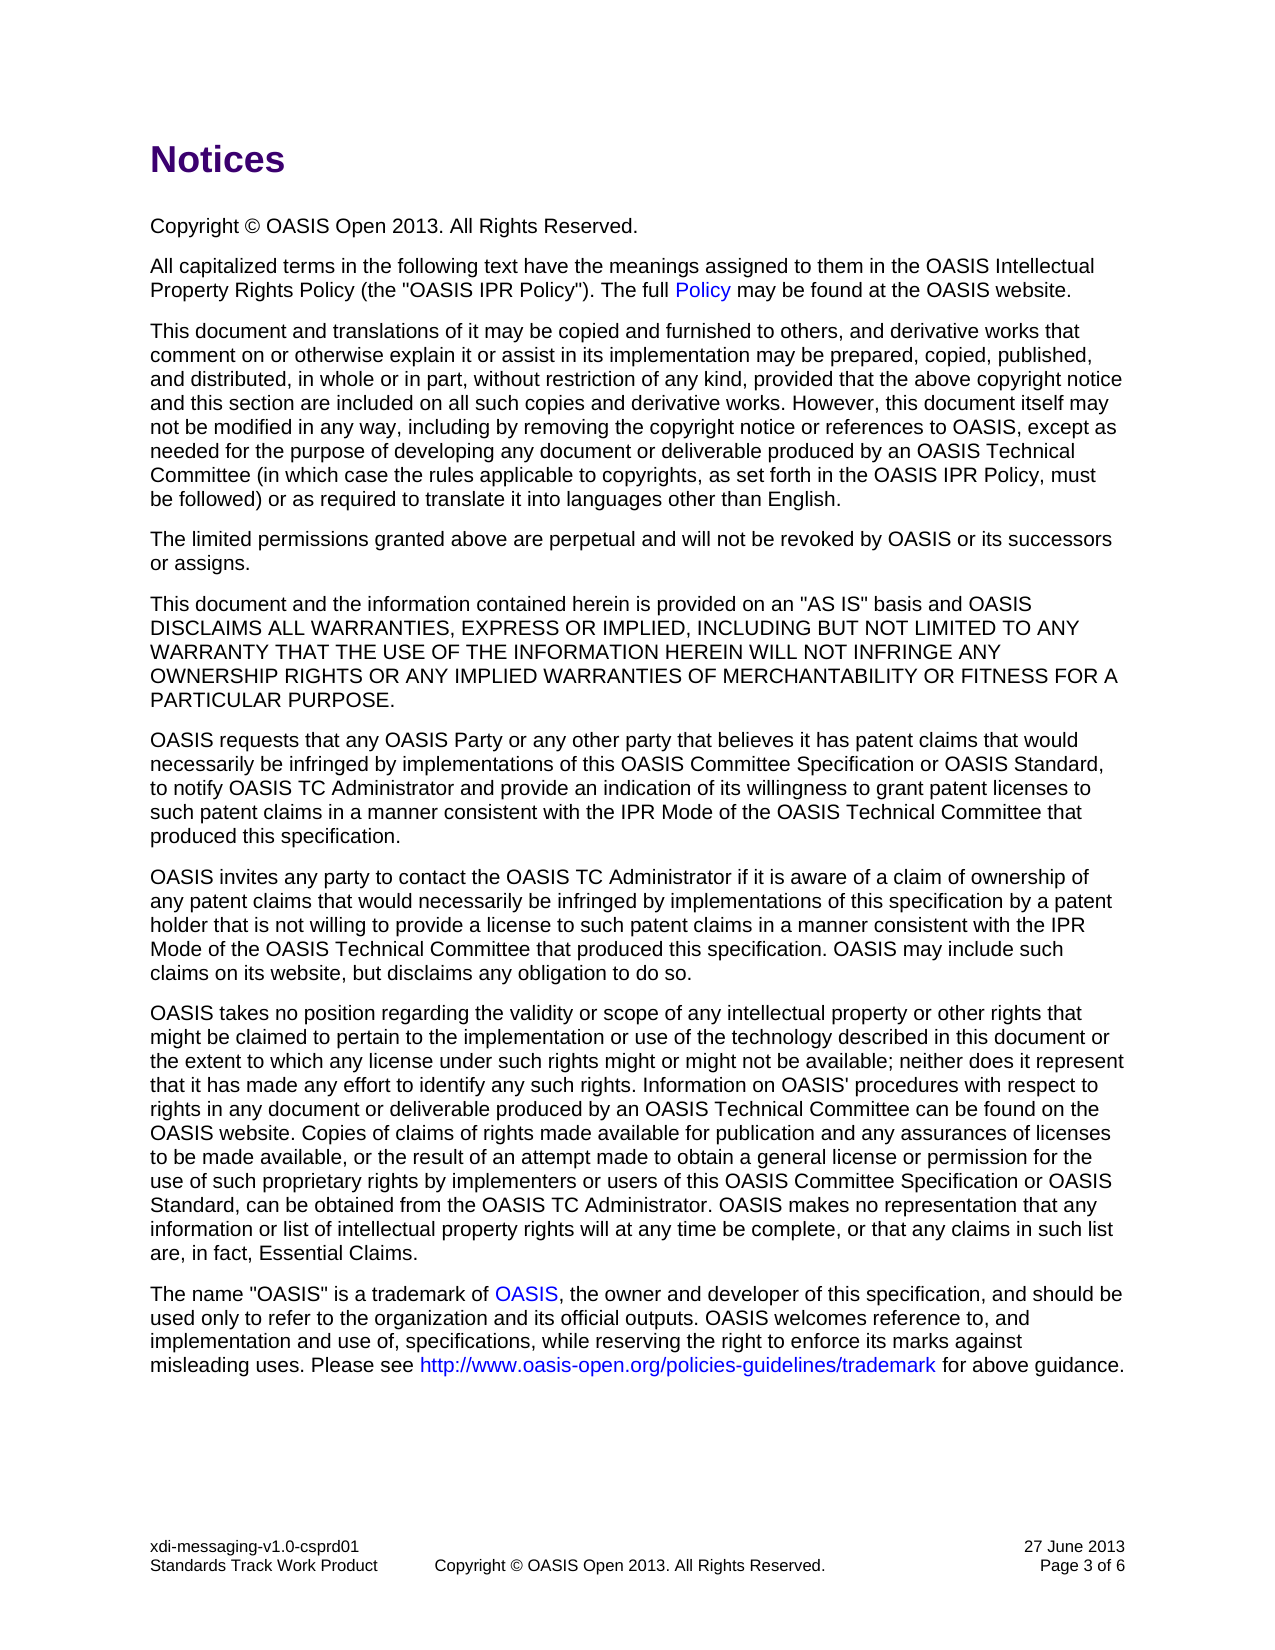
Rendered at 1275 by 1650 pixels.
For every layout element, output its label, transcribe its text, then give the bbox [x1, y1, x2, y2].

text The name "OASIS" is a trademark of OASIS, the owner and developer of this specification, and should be used only to refer to the organization and its official outputs. OASIS welcomes reference to, and implementation and use of, specifications, while reserving the right to enforce its marks against misleading uses. Please see http://www.oasis-open.org/policies-guidelines/trademark for above guidance. [150, 1281, 1125, 1377]
text This document and translations of it may be copied and furnished to others, and derivative works that comment on or otherwise explain it or assist in its implementation may be prepared, copied, published, and distributed, in whole or in part, without restriction of any kind, provided that the above copyright notice and this section are included on all such copies and derivative works. However, this document itself may not be modified in any way, including by removing the copyright notice or references to OASIS, except as needed for the purpose of developing any document or deliverable produced by an OASIS Technical Committee (in which case the rules applicable to copyrights, as set forth in the OASIS IPR Policy, must be followed) or as required to translate it into languages other than English. [150, 319, 1125, 511]
text Copyright © OASIS Open 2013. All Rights Reserved. [150, 214, 1125, 238]
text OASIS takes no position regarding the validity or scope of any intellectual property or other rights that might be claimed to pertain to the implementation or use of the technology described in this document or the extent to which any license under such rights might or might not be available; neither does it represent that it has made any effort to identify any such rights. Information on OASIS' procedures with respect to rights in any document or deliverable produced by an OASIS Technical Committee can be found on the OASIS website. Copies of claims of rights made available for publication and any assurances of licenses to be made available, or the result of an attempt made to obtain a general license or permission for the use of such proprietary rights by implementers or users of this OASIS Committee Specification or OASIS Standard, can be obtained from the OASIS TC Administrator. OASIS makes no representation that any information or list of intellectual property rights will at any time be complete, or that any claims in such list are, in fact, Essential Claims. [150, 1001, 1125, 1265]
text Notices [150, 137, 1125, 180]
text The limited permissions granted above are perpetual and will not be revoked by OASIS or its successors or assigns. [150, 527, 1125, 575]
text All capitalized terms in the following text have the meanings assigned to them in the OASIS Intellectual Property Rights Policy (the "OASIS IPR Policy"). The full Policy may be found at the OASIS website. [150, 254, 1125, 302]
text OASIS invites any party to contact the OASIS TC Administrator if it is aware of a claim of ownership of any patent claims that would necessarily be infringed by implementations of this specification by a patent holder that is not willing to provide a license to such patent claims in a manner consistent with the IPR Mode of the OASIS Technical Committee that produced this specification. OASIS may include such claims on its website, but disclaims any obligation to do so. [150, 865, 1125, 984]
text This document and the information contained herein is provided on an "AS IS" basis and OASIS DISCLAIMS ALL WARRANTIES, EXPRESS OR IMPLIED, INCLUDING BUT NOT LIMITED TO ANY WARRANTY THAT THE USE OF THE INFORMATION HEREIN WILL NOT INFRINGE ANY OWNERSHIP RIGHTS OR ANY IMPLIED WARRANTIES OF MERCHANTABILITY OR FITNESS FOR A PARTICULAR PURPOSE. [150, 592, 1125, 712]
text OASIS requests that any OASIS Party or any other party that believes it has patent claims that would necessarily be infringed by implementations of this OASIS Committee Specification or OASIS Standard, to notify OASIS TC Administrator and provide an indication of its willingness to grant patent licenses to such patent claims in a manner consistent with the IPR Mode of the OASIS Technical Committee that produced this specification. [150, 728, 1125, 848]
